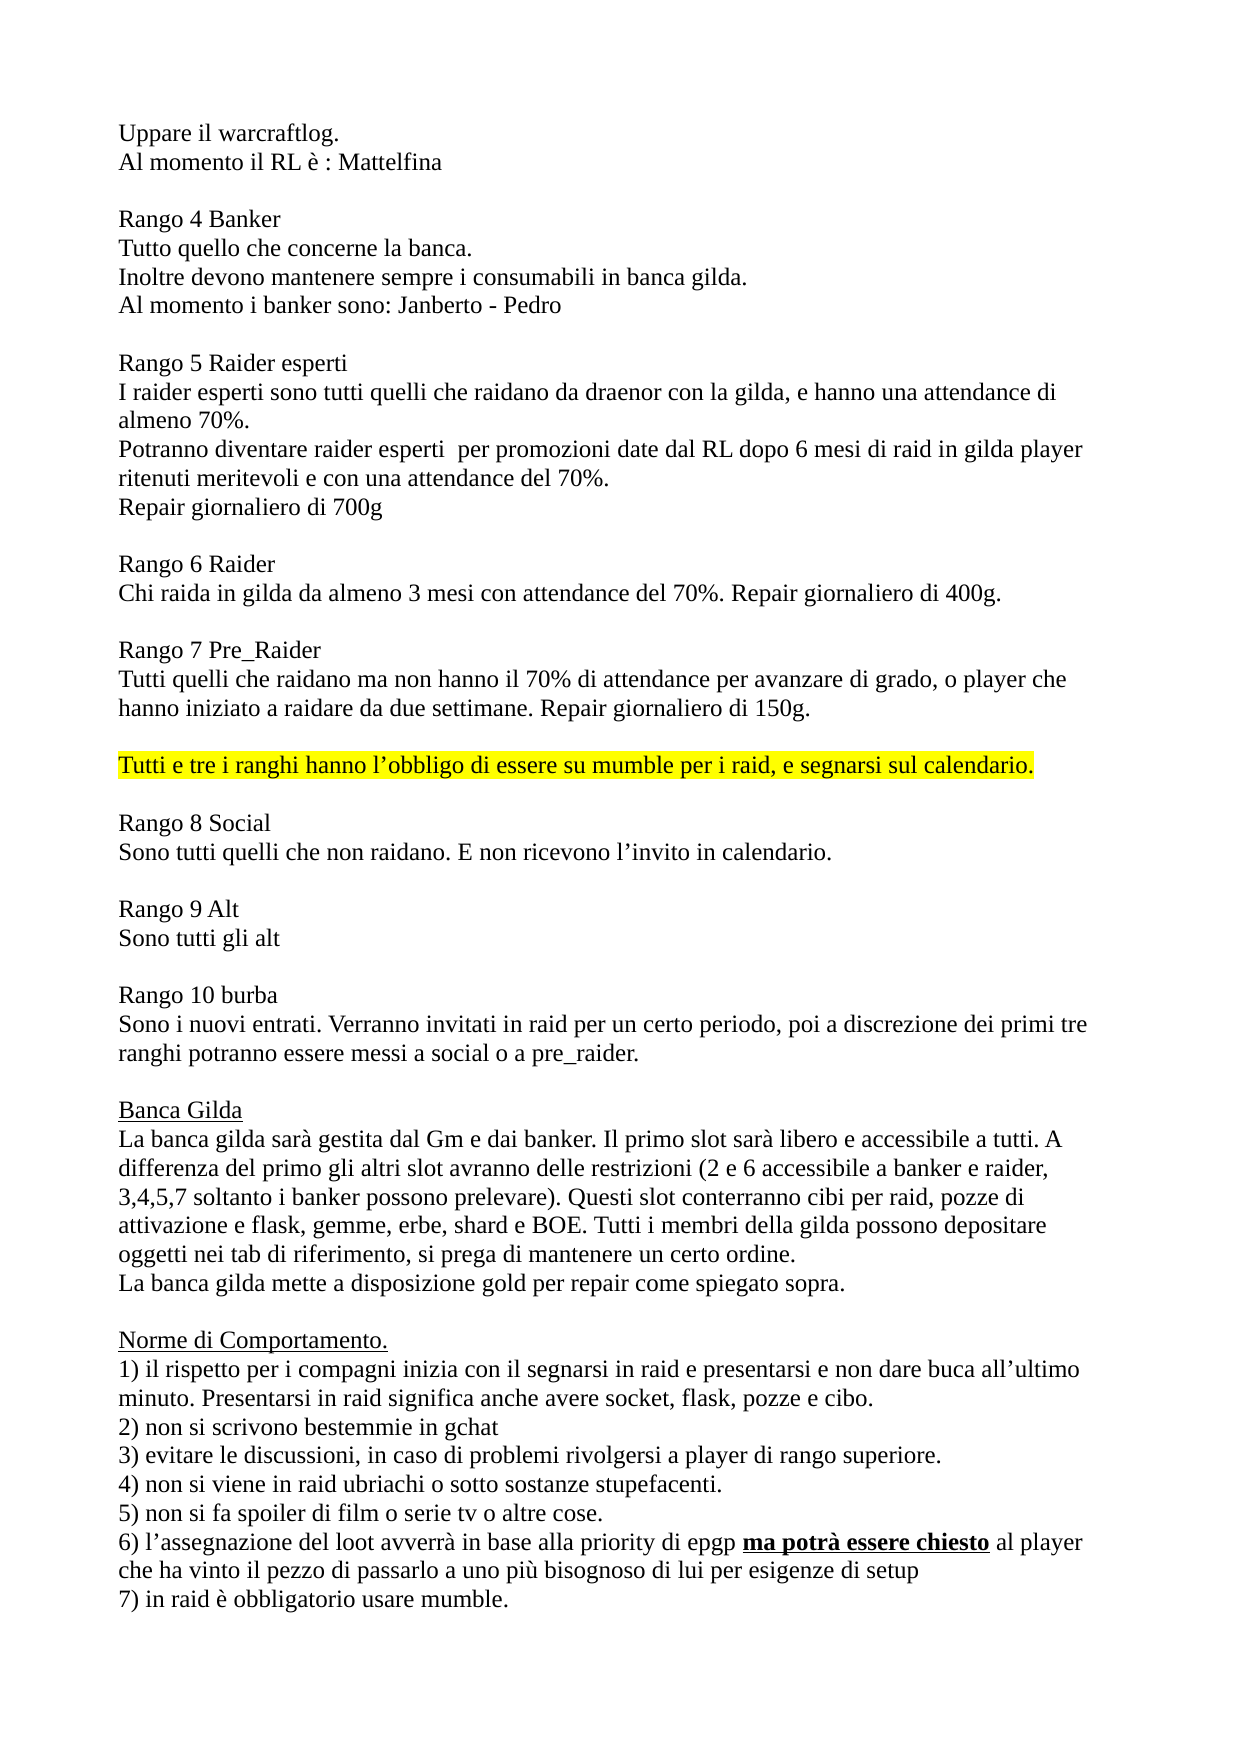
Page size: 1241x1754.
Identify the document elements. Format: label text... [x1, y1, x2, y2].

text Rango 4 Banker [118, 204, 1122, 233]
text Sono i nuovi entrati. Verranno invitati in raid per un certo periodo, poi a discrezione dei primi tre ranghi potranno essere messi a social o a pre_raider. [118, 1009, 1122, 1067]
text Norme di Comportamento. [118, 1326, 1122, 1354]
text Al momento i banker sono: Janberto - Pedro [118, 291, 1122, 319]
text Sono tutti gli alt [118, 923, 1122, 952]
text Banca Gilda [118, 1096, 1122, 1124]
text Tutti quelli che raidano ma non hanno il 70% di attendance per avanzare di grado, o player che hanno iniziato a raidare da due settimane. Repair giornaliero di 150g. [118, 664, 1122, 722]
text Rango 6 Raider [118, 549, 1122, 578]
text La banca gilda mette a disposizione gold per repair come spiegato sopra. [118, 1268, 1122, 1297]
text 6) l’assegnazione del loot avverrà in base alla priority di epgp ma potrà essere chiesto al player che ha vinto il pezzo di passarlo a uno più bisognoso di lui per esigenze di setup [118, 1527, 1122, 1584]
text 1) il rispetto per i compagni inizia con il segnarsi in raid e presentarsi e non dare buca all’ultimo minuto. Presentarsi in raid significa anche avere socket, flask, pozze e cibo. [118, 1354, 1122, 1412]
text 3) evitare le discussioni, in caso di problemi rivolgersi a player di rango superiore. [118, 1441, 1122, 1469]
text I raider esperti sono tutti quelli che raidano da draenor con la gilda, e hanno una attendance di almeno 70%. [118, 377, 1122, 434]
text Rango 5 Raider esperti [118, 348, 1122, 377]
text La banca gilda sarà gestita dal Gm e dai banker. Il primo slot sarà libero e accessibile a tutti. A differenza del primo gli altri slot avranno delle restrizioni (2 e 6 accessibile a banker e raider, 3,4,5,7 soltanto i banker possono prelevare). Questi slot conterranno cibi per raid, pozze di attivazione e flask, gemme, erbe, shard e BOE. Tutti i membri della gilda possono depositare oggetti nei tab di riferimento, si prega di mantenere un certo ordine. [118, 1124, 1122, 1268]
text Tutti e tre i ranghi hanno l’obbligo di essere su mumble per i raid, e segnarsi sul calendario. [118, 751, 1122, 779]
text Rango 8 Social [118, 808, 1122, 837]
text 7) in raid è obbligatorio usare mumble. [118, 1584, 1122, 1613]
text Rango 9 Alt [118, 894, 1122, 923]
text Rango 7 Pre_Raider [118, 636, 1122, 664]
text Sono tutti quelli che non raidano. E non ricevono l’invito in calendario. [118, 837, 1122, 866]
text 4) non si viene in raid ubriachi o sotto sostanze stupefacenti. [118, 1469, 1122, 1498]
text Chi raida in gilda da almeno 3 mesi con attendance del 70%. Repair giornaliero di 400g. [118, 578, 1122, 607]
text 5) non si fa spoiler di film o serie tv o altre cose. [118, 1498, 1122, 1527]
text 2) non si scrivono bestemmie in gchat [118, 1412, 1122, 1441]
text Potranno diventare raider esperti per promozioni date dal RL dopo 6 mesi di raid in gilda player ritenuti meritevoli e con una attendance del 70%. [118, 434, 1122, 492]
text Rango 10 burba [118, 981, 1122, 1009]
text Uppare il warcraftlog. [118, 118, 1122, 147]
text Tutto quello che concerne la banca. [118, 233, 1122, 262]
text Inoltre devono mantenere sempre i consumabili in banca gilda. [118, 262, 1122, 291]
text Repair giornaliero di 700g [118, 492, 1122, 521]
text Al momento il RL è : Mattelfina [118, 147, 1122, 176]
